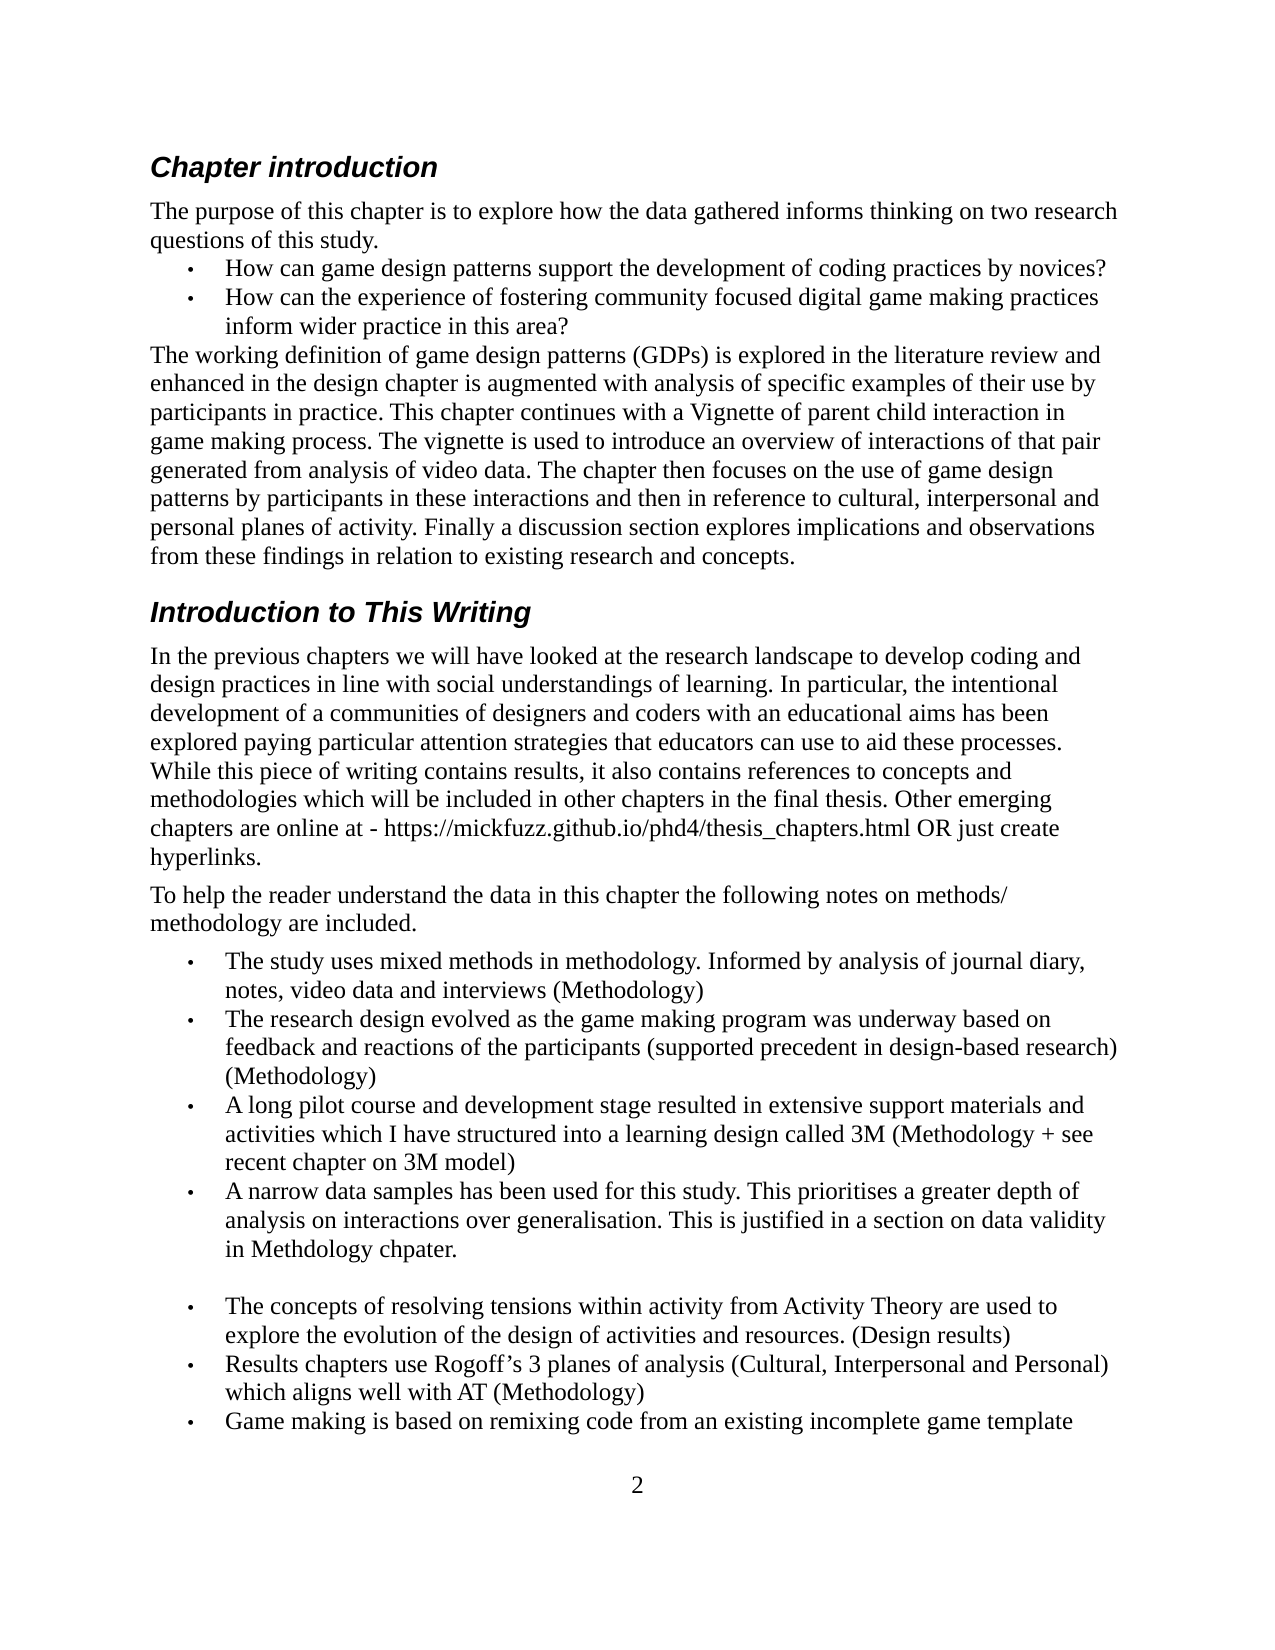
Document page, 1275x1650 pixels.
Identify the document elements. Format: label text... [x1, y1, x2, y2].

list The study uses mixed methods in methodology. Informed by analysis of journal diary, notes, video data and interviews (Methodology) [187, 946, 1125, 1004]
list The concepts of resolving tensions within activity from Activity Theory are used to explore the evolution of the design of activities and resources. (Design results) [187, 1291, 1125, 1349]
list How can game design patterns support the development of coding practices by novices? [187, 253, 1125, 282]
list How can the experience of fostering community focused digital game making practices inform wider practice in this area? [187, 282, 1125, 340]
list Game making is based on remixing code from an existing incomplete game template [187, 1406, 1125, 1435]
text To help the reader understand the data in this chapter the following notes on methods/ methodology are included. [150, 880, 1125, 937]
text The working definition of game design patterns (GDPs) is explored in the literature review and enhanced in the design chapter is augmented with analysis of specific examples of their use by participants in practice. This chapter continues with a Vignette of parent child interaction in game making process. The vignette is used to introduce an overview of interactions of that pair generated from analysis of video data. The chapter then focuses on the use of game design patterns by participants in these interactions and then in reference to cultural, interpersonal and personal planes of activity. Finally a discussion section explores implications and observations from these findings in relation to existing research and concepts. [150, 340, 1125, 570]
list A long pilot course and development stage resulted in extensive support materials and activities which I have structured into a learning design called 3M (Methodology + see recent chapter on 3M model) [187, 1090, 1125, 1176]
subtitle Chapter introduction [150, 150, 1125, 183]
text In the previous chapters we will have looked at the research landscape to develop coding and design practices in line with social understandings of learning. In particular, the intentional development of a communities of designers and coders with an educational aims has been explored paying particular attention strategies that educators can use to aid these processes. While this piece of writing contains results, it also contains references to concepts and methodologies which will be included in other chapters in the final thesis. Other emerging chapters are online at - https://mickfuzz.github.io/phd4/thesis_chapters.html OR just create hyperlinks. [150, 641, 1125, 871]
list Results chapters use Rogoff’s 3 planes of analysis (Cultural, Interpersonal and Personal) which aligns well with AT (Methodology) [187, 1349, 1125, 1406]
text The purpose of this chapter is to explore how the data gathered informs thinking on two research questions of this study. [150, 196, 1125, 253]
list The research design evolved as the game making program was underway based on feedback and reactions of the participants (supported precedent in design-based research) (Methodology) [187, 1004, 1125, 1090]
subtitle Introduction to This Writing [150, 595, 1125, 628]
list A narrow data samples has been used for this study. This prioritises a greater depth of analysis on interactions over generalisation. This is justified in a section on data validity in Methdology chpater. [187, 1176, 1125, 1291]
